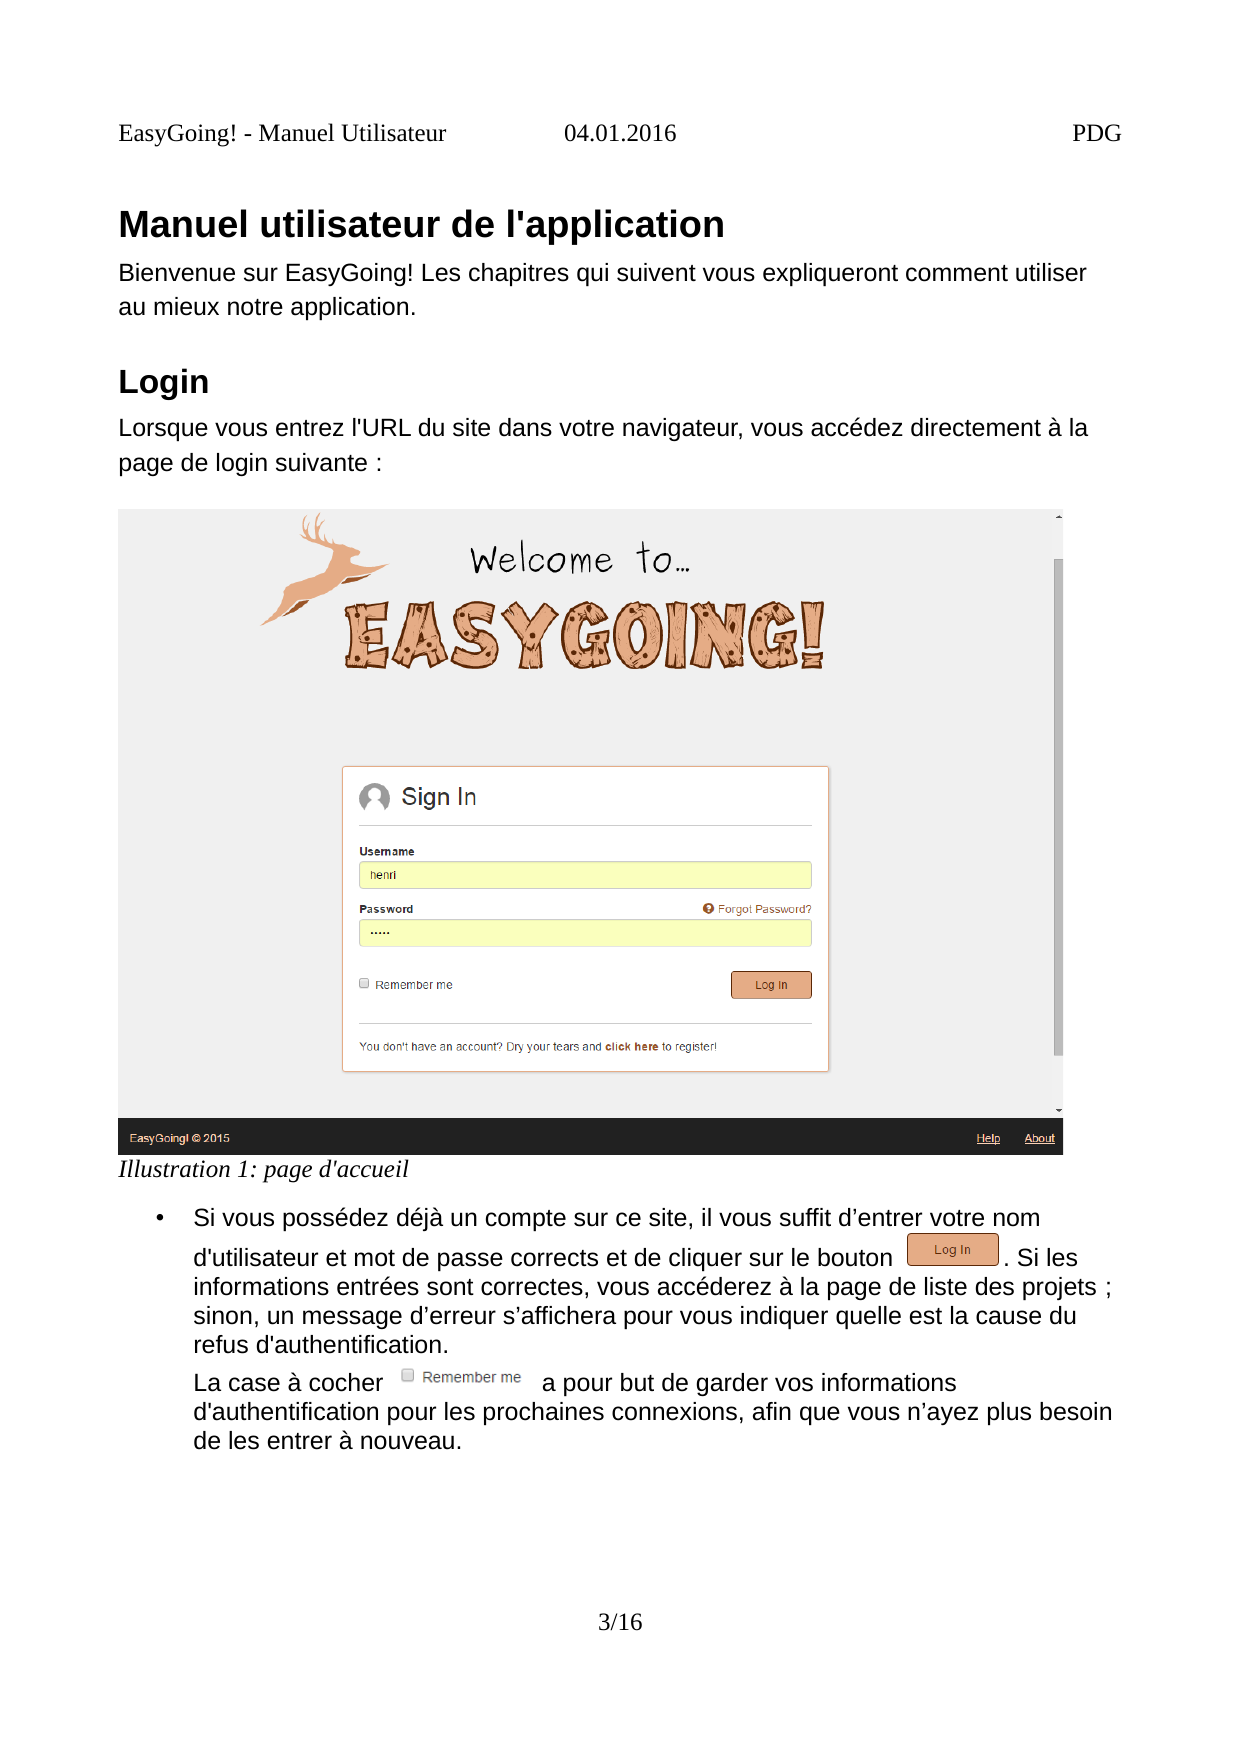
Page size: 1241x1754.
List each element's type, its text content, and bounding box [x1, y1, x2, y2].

text Lorsque vous entrez l'URL du site dans votre navigateur, vous accédez directement à la page de login suivante : [118, 413, 1122, 476]
picture [390, 1358, 535, 1392]
picture [901, 1232, 1003, 1267]
list Si vous possédez déjà un compte sur ce site, il vous suffit d’entrer votre nom d'utilisateur et mot de passe corrects et de cliquer sur le bouton . Si les informations entrées sont correctes, vous accéderez à la page de liste des projets ; sinon, un message d’erreur s’affichera pour vous indiquer quelle est la cause du refus d'authentification. La case à cocher a pour but de garder vos informations d'authentification pour les prochaines connexions, afin que vous n’ayez plus besoin de les entrer à nouveau. [156, 1203, 1122, 1454]
subtitle Login [118, 362, 1122, 401]
subtitle Manuel utilisateur de l'application [118, 201, 1122, 245]
text Illustration 1: page d'accueil [118, 1155, 1063, 1183]
picture [118, 509, 1064, 1155]
text Bienvenue sur EasyGoing! Les chapitres qui suivent vous expliqueront comment utiliser au mieux notre application. [118, 257, 1122, 321]
